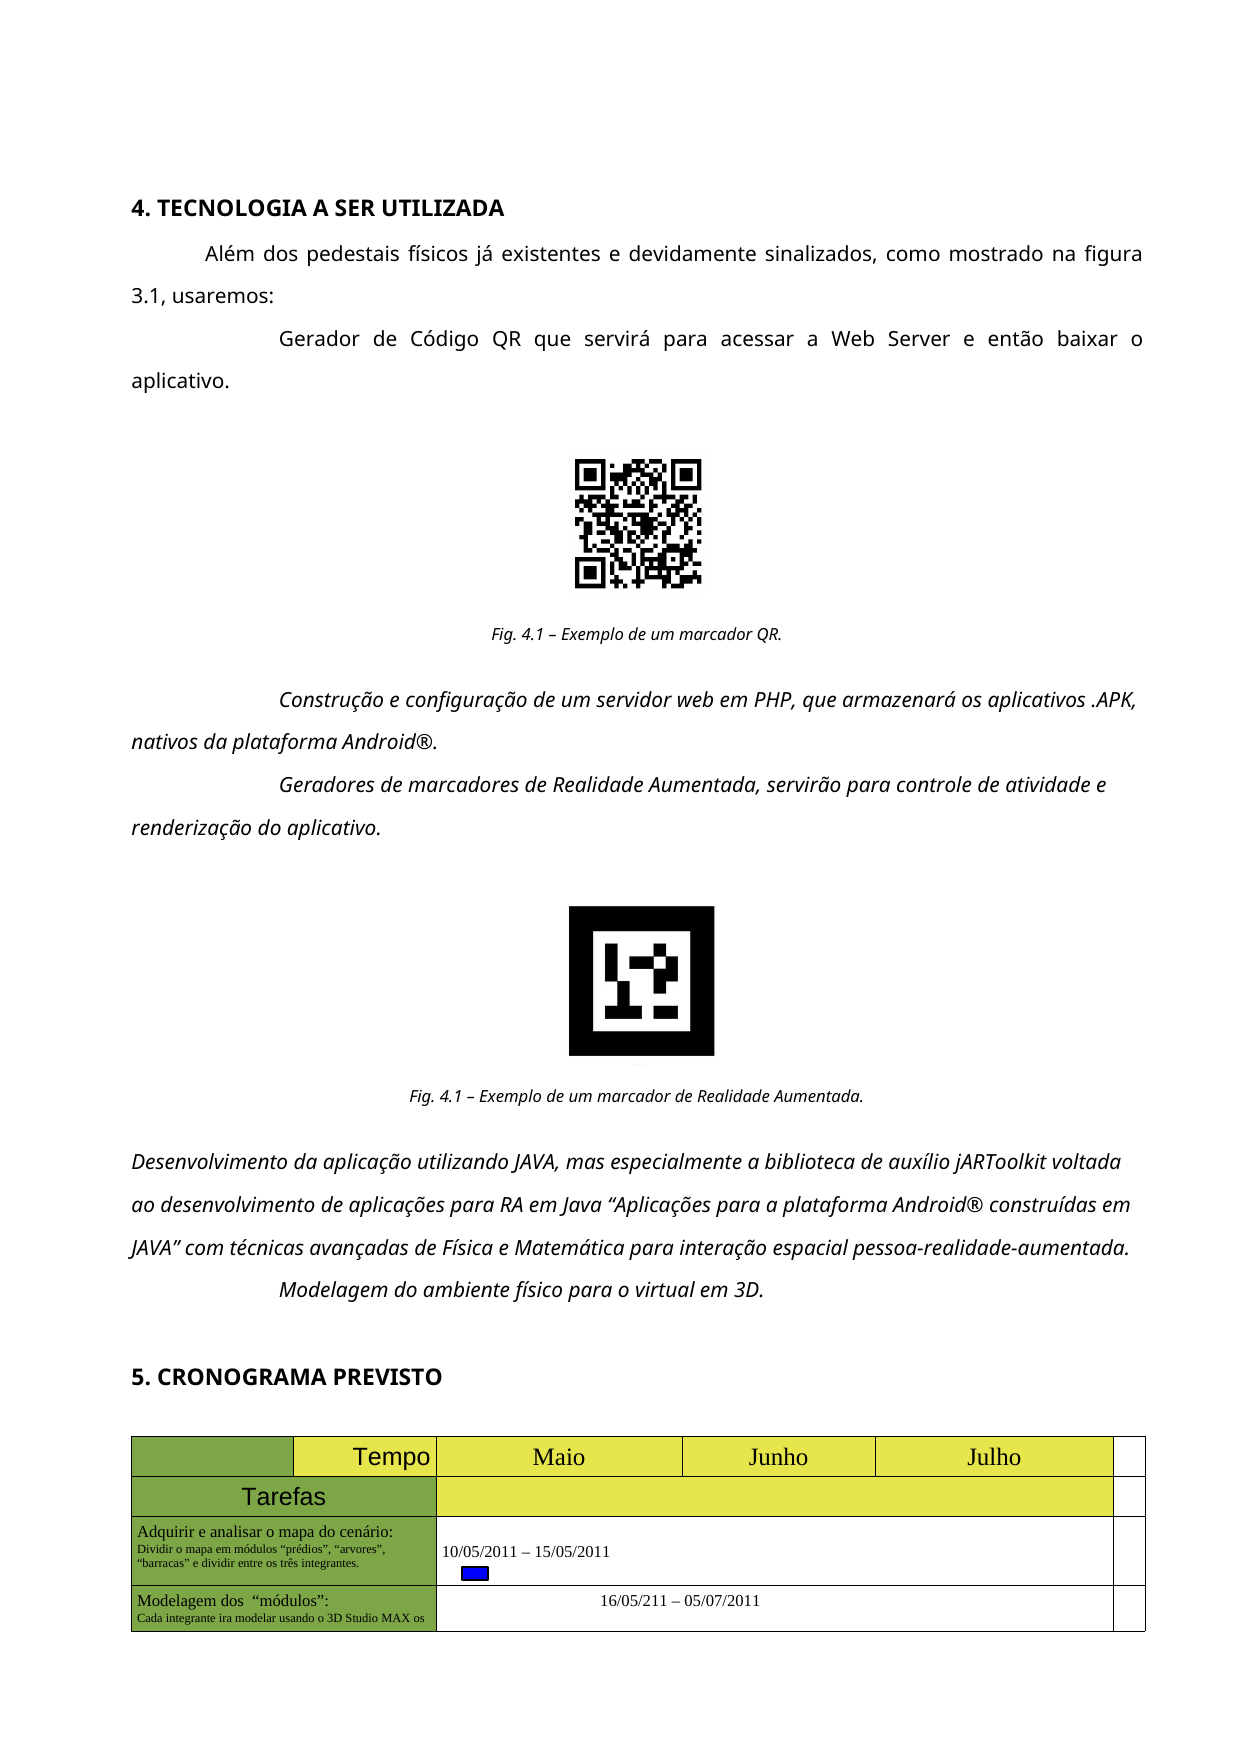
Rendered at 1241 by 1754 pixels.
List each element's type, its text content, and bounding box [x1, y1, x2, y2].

text Fig. 4.1 – Exemplo de um marcador de Realidade Aumentada. [131, 1084, 1144, 1107]
table_cell [1114, 1586, 1145, 1631]
table_header Junho [683, 1437, 875, 1476]
table_cell 10/05/2011 – 15/05/2011 [437, 1517, 1113, 1585]
text Fig. 4.1 – Exemplo de um marcador QR. [131, 622, 1144, 645]
table_cell [437, 1477, 1113, 1516]
table_cell [1114, 1517, 1145, 1585]
table_header Maio [437, 1437, 682, 1476]
text 5. CRONOGRAMA PREVISTO [131, 1360, 1144, 1392]
text Construção e configuração de um servidor web em PHP, que armazenará os aplicativos .APK, nativos da plataforma Android®. [131, 685, 1144, 756]
text Gerador de Código QR que servirá para acessar a Web Server e então baixar o aplicativo. [131, 324, 1144, 395]
text Modelagem do ambiente físico para o virtual em 3D. [131, 1275, 1144, 1304]
table_header [1114, 1437, 1145, 1476]
text 4. TECNOLOGIA A SER UTILIZADA [131, 192, 1144, 223]
table_header Tempo [294, 1437, 436, 1476]
table_header Julho [876, 1437, 1113, 1476]
picture [553, 895, 722, 1066]
text Geradores de marcadores de Realidade Aumentada, servirão para controle de atividade e renderização do aplicativo. [131, 770, 1144, 841]
table_cell Modelagem dos “módulos”: Cada integrante ira modelar usando o 3D Studio MAX os [132, 1586, 436, 1631]
text Além dos pedestais físicos já existentes e devidamente sinalizados, como mostrado na figura 3.1, usaremos: [131, 239, 1144, 310]
table_cell 16/05/211 – 05/07/2011 [437, 1586, 1113, 1631]
picture [569, 453, 707, 594]
table_cell [1114, 1477, 1145, 1516]
table_header [132, 1437, 293, 1476]
text Desenvolvimento da aplicação utilizando JAVA, mas especialmente a biblioteca de auxílio jARToolkit voltada ao desenvolvimento de aplicações para RA em Java “Aplicações para a plataforma Android® construídas em JAVA” com técnicas avançadas de Física e Matemática para interação espacial pessoa-realidade-aumentada. [131, 1147, 1144, 1261]
table_cell Adquirir e analisar o mapa do cenário: Dividir o mapa em módulos “prédios”, “arvores”, “barracas” e dividir entre os três integrantes. [132, 1517, 436, 1585]
table_cell Tarefas [132, 1477, 436, 1516]
